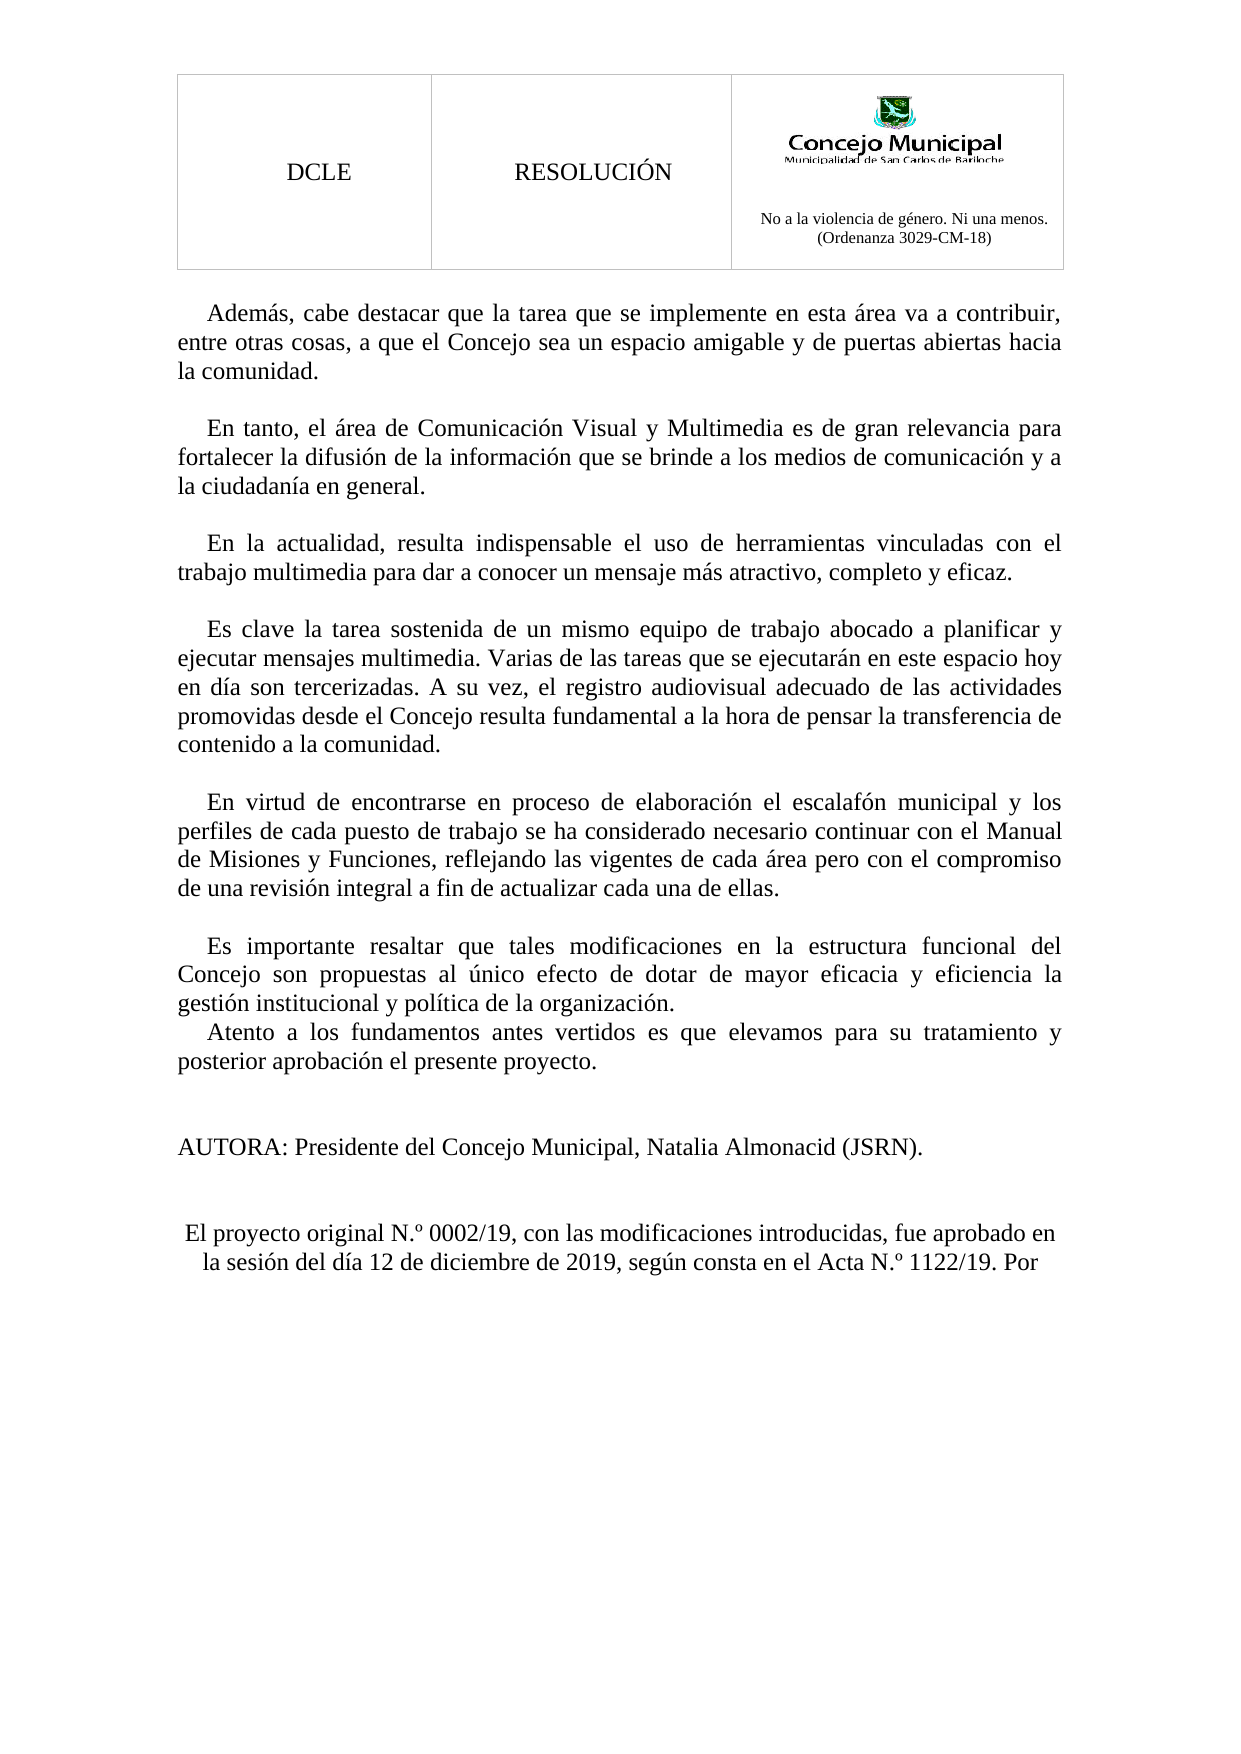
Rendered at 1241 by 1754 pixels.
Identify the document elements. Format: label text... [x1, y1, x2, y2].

text En la actualidad, resulta indispensable el uso de herramientas vinculadas con el trabajo multimedia para dar a conocer un mensaje más atractivo, completo y eficaz. [177, 528, 1063, 586]
text Atento a los fundamentos antes vertidos es que elevamos para su tratamiento y posterior aprobación el presente proyecto. [177, 1017, 1063, 1074]
text En virtud de encontrarse en proceso de elaboración el escalafón municipal y los perfiles de cada puesto de trabajo se ha considerado necesario continuar con el Manual de Misiones y Funciones, reflejando las vigentes de cada área pero con el compromiso de una revisión integral a fin de actualizar cada una de ellas. [177, 787, 1063, 902]
text En tanto, el área de Comunicación Visual y Multimedia es de gran relevancia para fortalecer la difusión de la información que se brinde a los medios de comunicación y a la ciudadanía en general. [177, 413, 1063, 499]
text Además, cabe destacar que la tarea que se implemente en esta área va a contribuir, entre otras cosas, a que el Concejo sea un espacio amigable y de puertas abiertas hacia la comunidad. [177, 298, 1063, 384]
text El proyecto original N.º 0002/19, con las modificaciones introducidas, fue aprobado en la sesión del día 12 de diciembre de 2019, según consta en el Acta N.º 1122/19. Por [177, 1218, 1063, 1276]
text Es importante resaltar que tales modificaciones en la estructura funcional del Concejo son propuestas al único efecto de dotar de mayor eficacia y eficiencia la gestión institucional y política de la organización. [177, 931, 1063, 1017]
text Es clave la tarea sostenida de un mismo equipo de trabajo abocado a planificar y ejecutar mensajes multimedia. Varias de las tareas que se ejecutarán en este espacio hoy en día son tercerizadas. A su vez, el registro audiovisual adecuado de las actividades promovidas desde el Concejo resulta fundamental a la hora de pensar la transferencia de contenido a la comunidad. [177, 614, 1063, 758]
text AUTORA: Presidente del Concejo Municipal, Natalia Almonacid (JSRN). [177, 1132, 1063, 1161]
